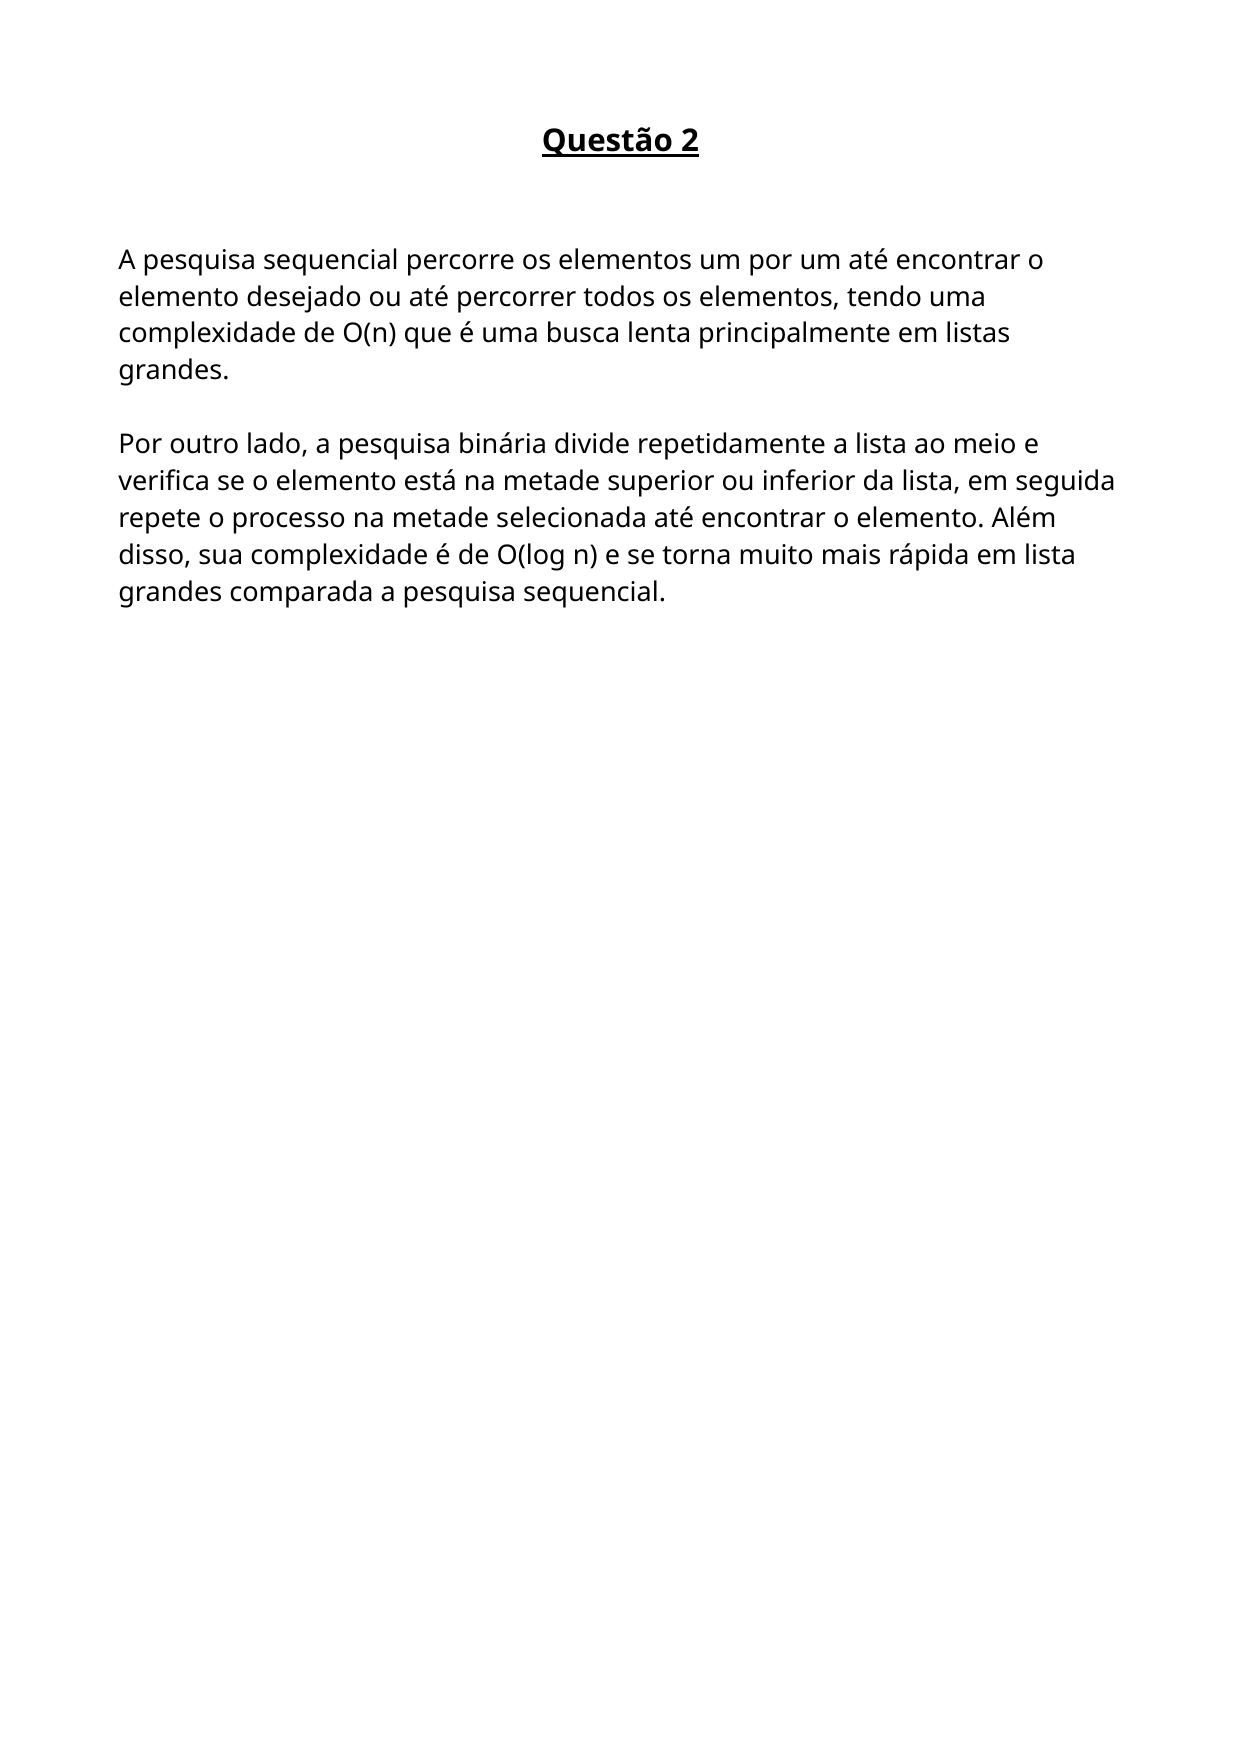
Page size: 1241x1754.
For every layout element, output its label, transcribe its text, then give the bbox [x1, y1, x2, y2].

text Por outro lado, a pesquisa binária divide repetidamente a lista ao meio e verifica se o elemento está na metade superior ou inferior da lista, em seguida repete o processo na metade selecionada até encontrar o elemento. Além disso, sua complexidade é de O(log n) e se torna muito mais rápida em lista grandes comparada a pesquisa sequencial. [118, 424, 1122, 609]
text A pesquisa sequencial percorre os elementos um por um até encontrar o elemento desejado ou até percorrer todos os elementos, tendo uma complexidade de O(n) que é uma busca lenta principalmente em listas grandes. [118, 240, 1122, 388]
text Questão 2 [118, 118, 1122, 161]
